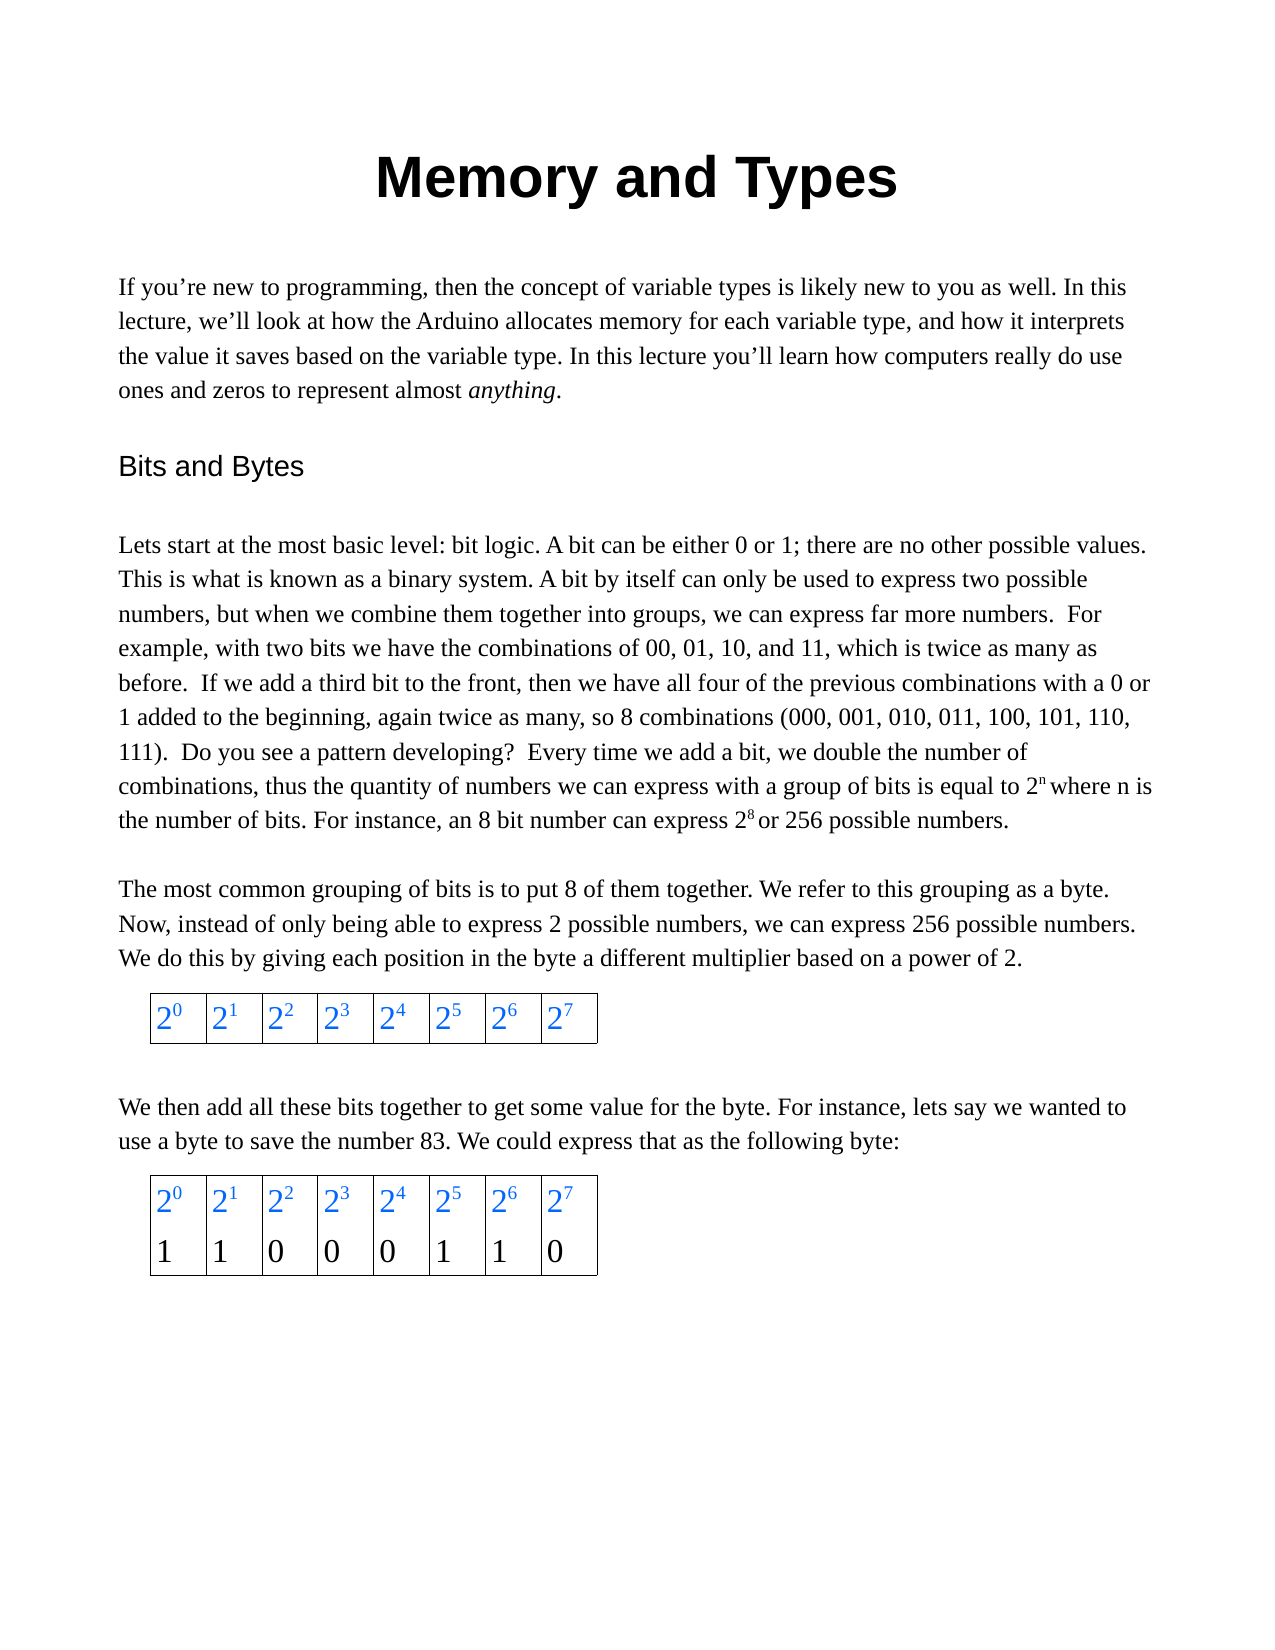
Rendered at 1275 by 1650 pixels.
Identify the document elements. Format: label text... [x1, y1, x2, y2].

text We then add all these bits together to get some value for the byte. For instance, lets say we wanted to use a byte to save the number 83. We could express that as the following byte: [118, 1092, 1157, 1155]
text Lets start at the most basic level: bit logic. A bit can be either 0 or 1; there are no other possible values. This is what is known as a binary system. A bit by itself can only be used to express two possible numbers, but when we combine them together into groups, we can express far more numbers. For example, with two bits we have the combinations of 00, 01, 10, and 11, which is twice as many as before. If we add a third bit to the front, then we have all four of the previous combinations with a 0 or 1 added to the beginning, again twice as many, so 8 combinations (000, 001, 010, 011, 100, 101, 110, 111). Do you see a pattern developing? Every time we add a bit, we double the number of combinations, thus the quantity of numbers we can express with a group of bits is equal to 2n where n is the number of bits. For instance, an 8 bit number can express 28 or 256 possible numbers. The most common grouping of bits is to put 8 of them together. We refer to this grouping as a byte. Now, instead of only being able to express 2 possible numbers, we can express 256 possible numbers. We do this by giving each position in the byte a different multiplier based on a power of 2. [118, 495, 1157, 972]
table_header 23 [318, 1176, 373, 1225]
table_header 21 [207, 1176, 262, 1225]
table_header 20 [151, 994, 206, 1042]
table_header 24 [374, 994, 429, 1042]
table_header 24 [374, 1176, 429, 1225]
title Memory and Types [118, 143, 1157, 210]
table_cell 0 [542, 1225, 597, 1275]
table_header 20 [151, 1176, 206, 1225]
table_cell 0 [318, 1225, 373, 1275]
table_header 25 [430, 1176, 485, 1225]
table_header 26 [486, 994, 541, 1042]
table_header 25 [430, 994, 485, 1042]
table_cell 0 [263, 1225, 317, 1275]
table_header 26 [486, 1176, 541, 1225]
table_header 23 [318, 994, 373, 1042]
table_cell 1 [207, 1225, 262, 1275]
table_header 22 [263, 994, 317, 1042]
table_header 27 [542, 1176, 597, 1225]
table_cell 0 [374, 1225, 429, 1275]
table_cell 1 [430, 1225, 485, 1275]
subtitle Bits and Bytes [118, 449, 1157, 483]
text If you’re new to programming, then the concept of variable types is likely new to you as well. In this lecture, we’ll look at how the Arduino allocates memory for each variable type, and how it interprets the value it saves based on the variable type. In this lecture you’ll learn how computers really do use ones and zeros to represent almost anything. [118, 272, 1157, 404]
table_cell 1 [486, 1225, 541, 1275]
table_header 21 [207, 994, 262, 1042]
table_cell 1 [151, 1225, 206, 1275]
table_header 27 [542, 994, 597, 1042]
table_header 22 [263, 1176, 317, 1225]
